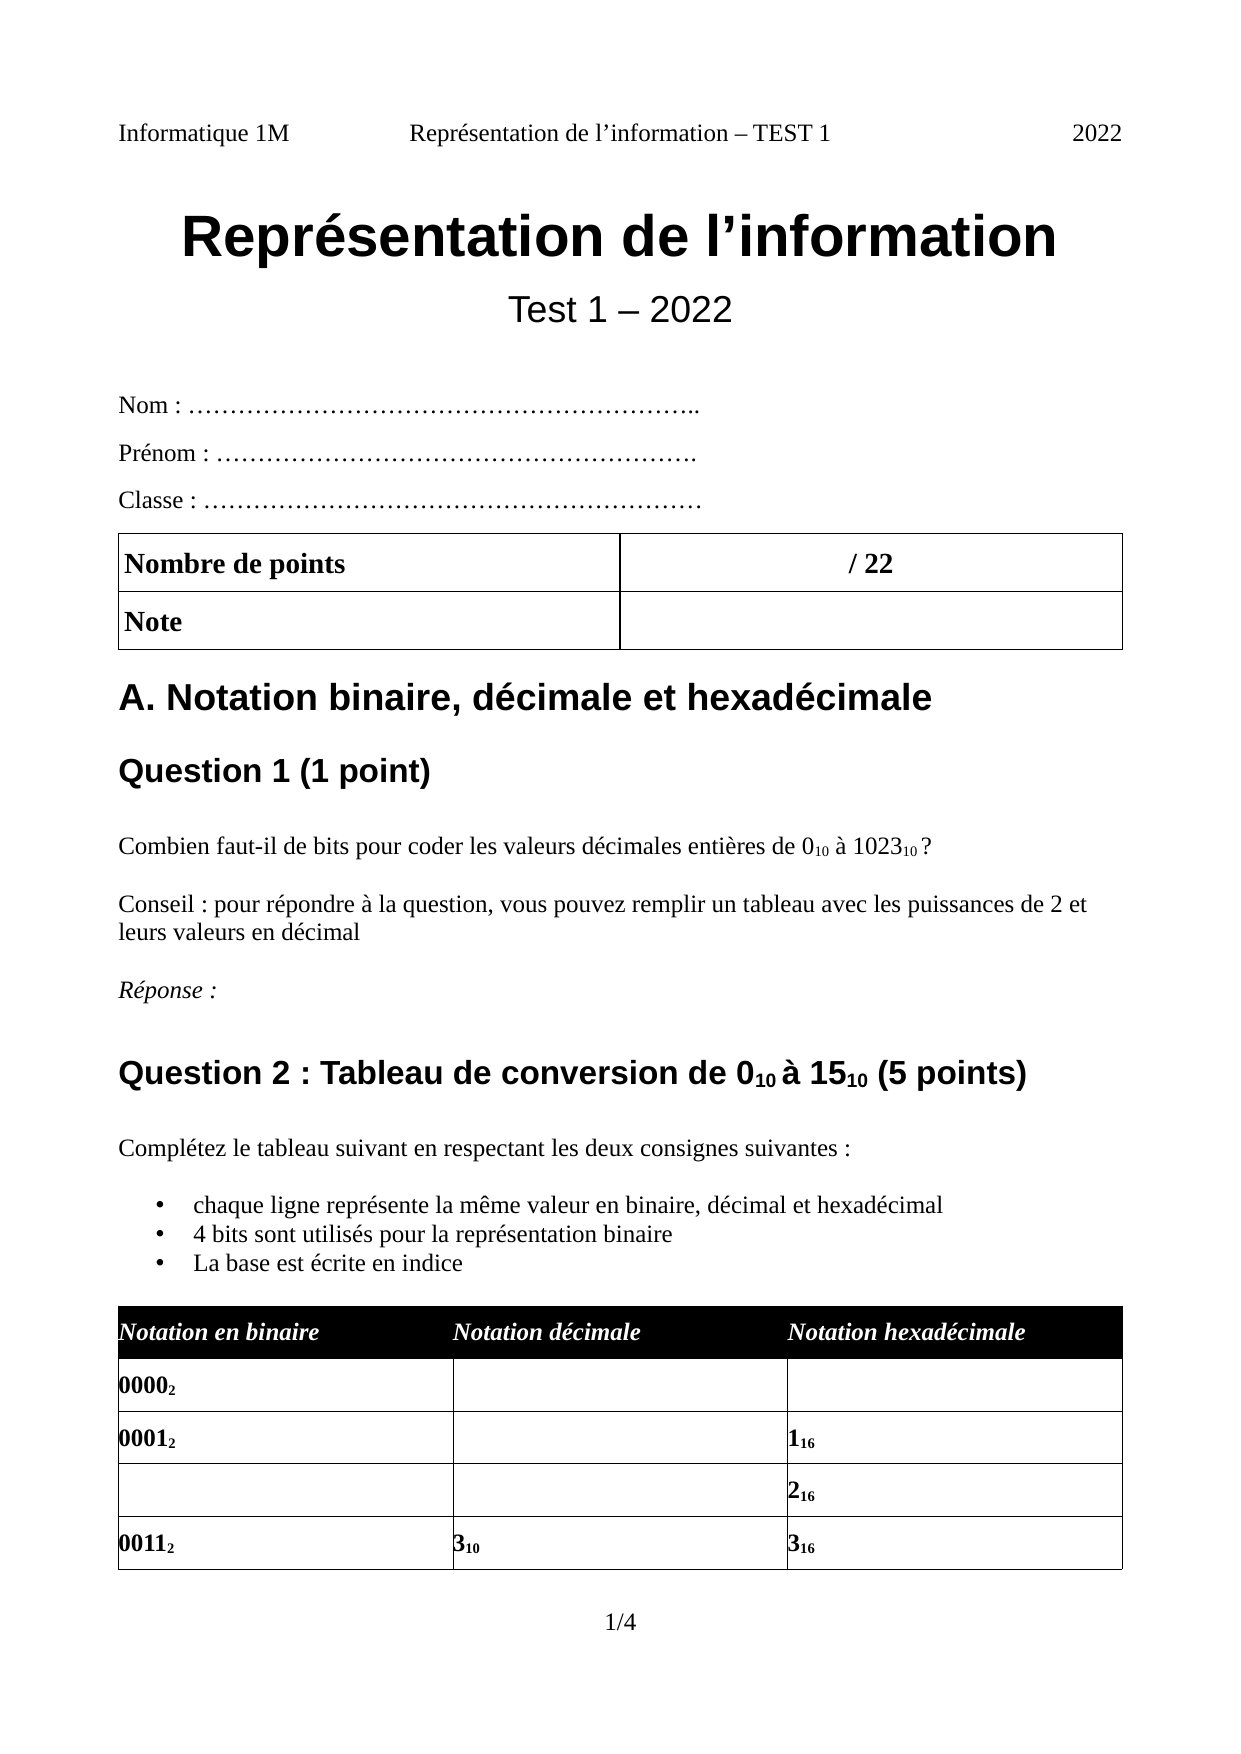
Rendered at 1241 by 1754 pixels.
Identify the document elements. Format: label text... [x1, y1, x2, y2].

table_cell 216 [788, 1464, 1122, 1516]
text Conseil : pour répondre à la question, vous pouvez remplir un tableau avec les puissances de 2 et leurs valeurs en décimal [118, 889, 1122, 946]
list chaque ligne représente la même valeur en binaire, décimal et hexadécimal [156, 1191, 1122, 1219]
text Prénom : …………………………………………………. [118, 438, 1122, 467]
text Classe : …………………………………………………… [118, 486, 1122, 514]
subtitle Question 2 : Tableau de conversion de 010 à 1510 (5 points) [118, 1053, 1122, 1092]
table_header Nombre de points [119, 534, 619, 591]
text Nom : …………………………………………………….. [118, 390, 1122, 419]
table_cell 116 [788, 1412, 1122, 1463]
list 4 bits sont utilisés pour la représentation binaire [156, 1219, 1122, 1248]
table_cell 310 [454, 1517, 787, 1568]
table_cell [621, 592, 1122, 649]
title Représentation de l’information [118, 201, 1122, 268]
table_cell [454, 1412, 787, 1463]
table_cell 316 [788, 1517, 1122, 1568]
subtitle A. Notation binaire, décimale et hexadécimale [118, 675, 1122, 718]
table_cell Note [119, 592, 619, 649]
table_cell 00112 [119, 1517, 453, 1568]
text Réponse : [118, 975, 1122, 1004]
list La base est écrite en indice [156, 1248, 1122, 1277]
subtitle Test 1 – 2022 [118, 287, 1122, 330]
subtitle Question 1 (1 point) [118, 752, 1122, 790]
text Complétez le tableau suivant en respectant les deux consignes suivantes : [118, 1133, 1122, 1162]
table_cell [454, 1359, 787, 1411]
table_cell 00002 [119, 1359, 453, 1411]
table_header Notation en binaire [119, 1307, 453, 1358]
table_cell [788, 1359, 1122, 1411]
table_cell 00012 [119, 1412, 453, 1463]
table_header Notation décimale [454, 1307, 787, 1358]
table_cell [454, 1464, 787, 1516]
table_cell [119, 1464, 453, 1516]
table_header Notation hexadécimale [788, 1307, 1122, 1358]
text Combien faut-il de bits pour coder les valeurs décimales entières de 010 à 102310 ? [118, 831, 1122, 860]
table_header / 22 [621, 534, 1122, 591]
